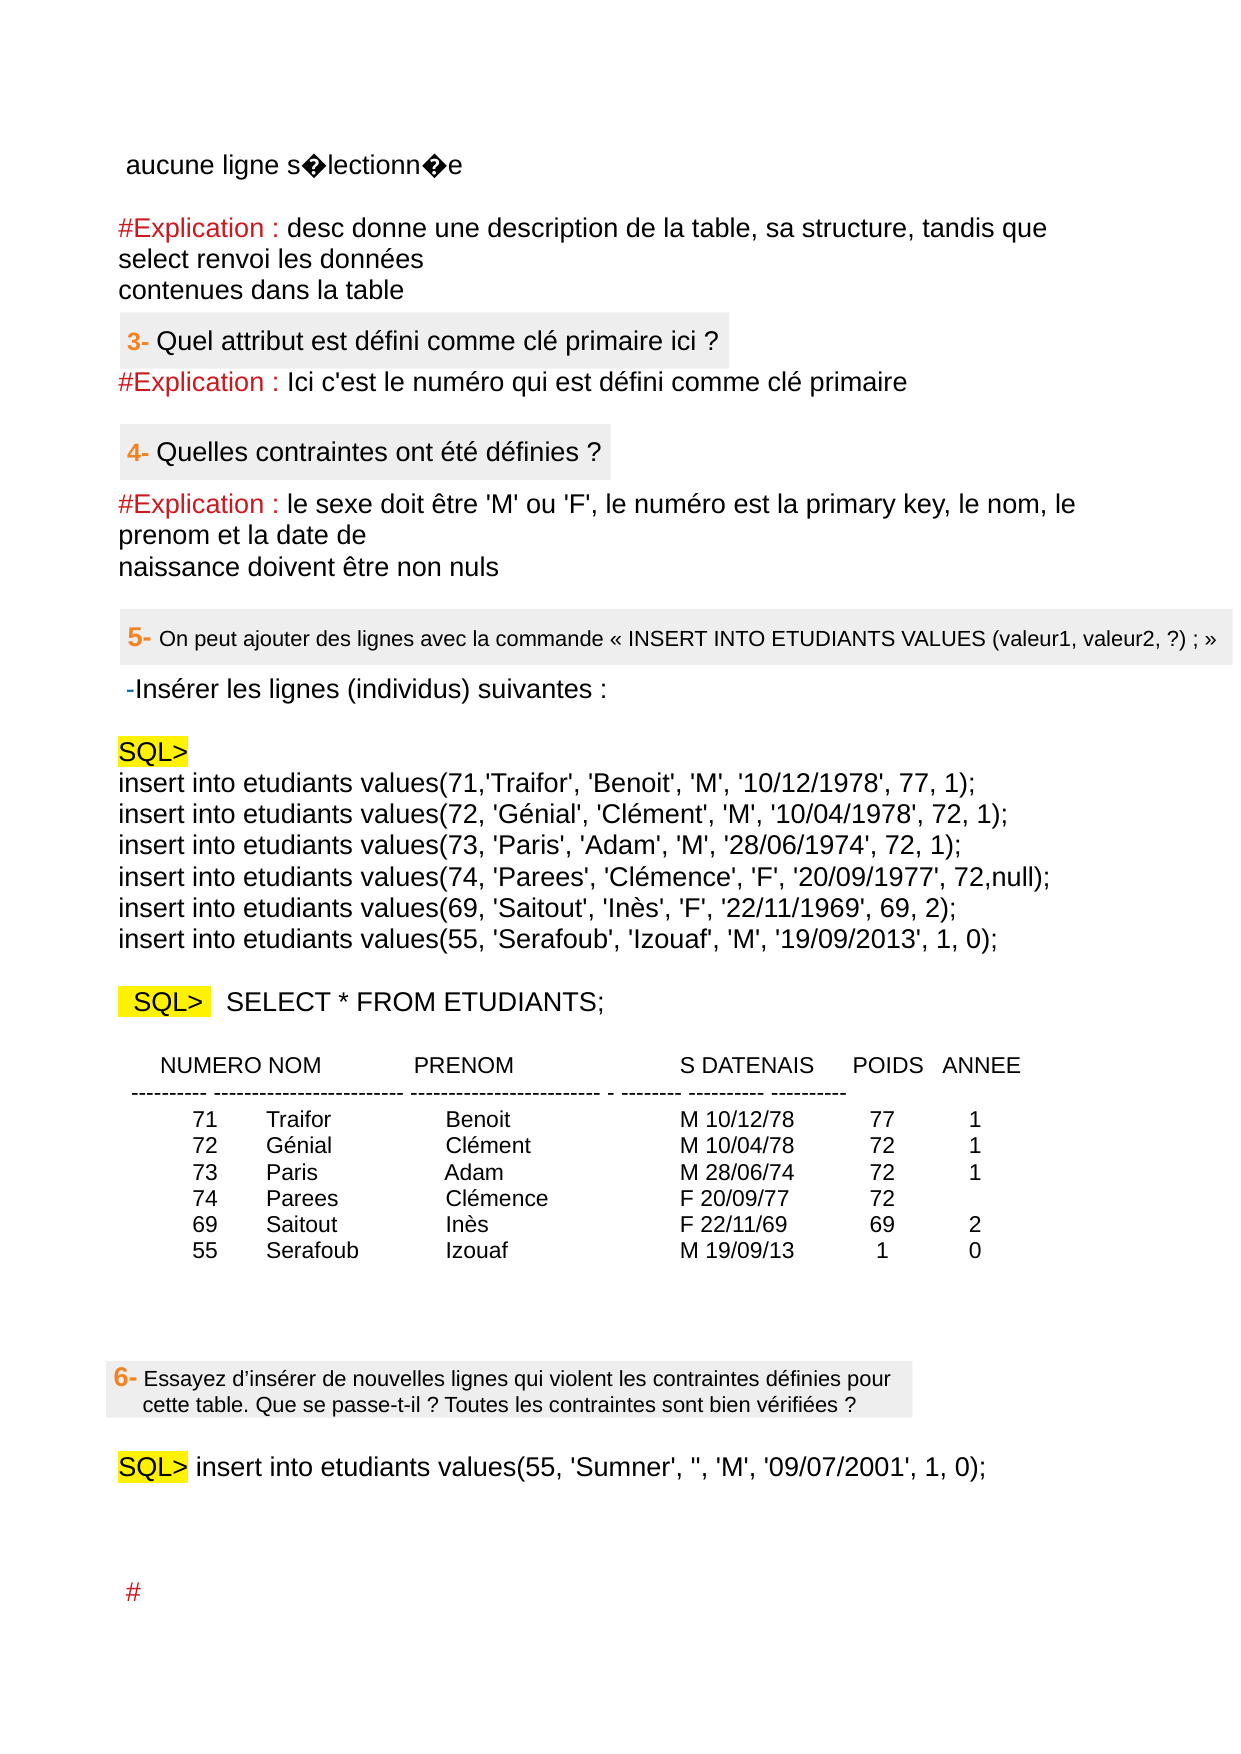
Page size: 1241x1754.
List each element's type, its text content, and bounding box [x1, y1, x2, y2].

text insert into etudiants values(55, 'Serafoub', 'Izouaf', 'M', '19/09/2013', 1, 0); [118, 923, 1122, 954]
text insert into etudiants values(72, 'Génial', 'Clément', 'M', '10/04/1978', 72, 1); [118, 798, 1122, 829]
text SQL> [118, 736, 1122, 767]
text # [118, 1576, 1122, 1608]
text naissance doivent être non nuls [118, 551, 1122, 582]
text NUMERO NOM PRENOM S DATENAIS POIDS ANNEE [118, 1048, 1122, 1079]
text ---------- ------------------------- ------------------------- - -------- ---------- ---------- [118, 1079, 1122, 1106]
text insert into etudiants values(69, 'Saitout', 'Inès', 'F', '22/11/1969', 69, 2); [118, 892, 1122, 923]
text aucune ligne s�lectionn�e [118, 149, 1122, 181]
text contenues dans la table [118, 274, 1122, 306]
text insert into etudiants values(71,'Traifor', 'Benoit', 'M', '10/12/1978', 77, 1); [118, 767, 1122, 798]
text #Explication : le sexe doit être 'M' ou 'F', le numéro est la primary key, le nom, le prenom et la date de [118, 488, 1122, 551]
text 71 Traifor Benoit M 10/12/78 77 1 [118, 1106, 1122, 1132]
text 69 Saitout Inès F 22/11/69 69 2 [118, 1211, 1122, 1237]
text 73 Paris Adam M 28/06/74 72 1 [118, 1158, 1122, 1185]
text 74 Parees Clémence F 20/09/77 72 [118, 1185, 1122, 1211]
text SQL> SELECT * FROM ETUDIANTS; [118, 986, 1122, 1017]
text 72 Génial Clément M 10/04/78 72 1 [118, 1132, 1122, 1158]
text 55 Serafoub Izouaf M 19/09/13 1 0 [118, 1237, 1122, 1264]
text insert into etudiants values(74, 'Parees', 'Clémence', 'F', '20/09/1977', 72,null); [118, 861, 1122, 892]
text -Insérer les lignes (individus) suivantes : [118, 673, 1122, 704]
text SQL> insert into etudiants values(55, 'Sumner', '', 'M', '09/07/2001', 1, 0); [118, 1451, 1122, 1483]
text insert into etudiants values(73, 'Paris', 'Adam', 'M', '28/06/1974', 72, 1); [118, 829, 1122, 861]
text #Explication : desc donne une description de la table, sa structure, tandis que select renvoi les données [118, 212, 1122, 274]
text #Explication : Ici c'est le numéro qui est défini comme clé primaire [118, 366, 1122, 397]
